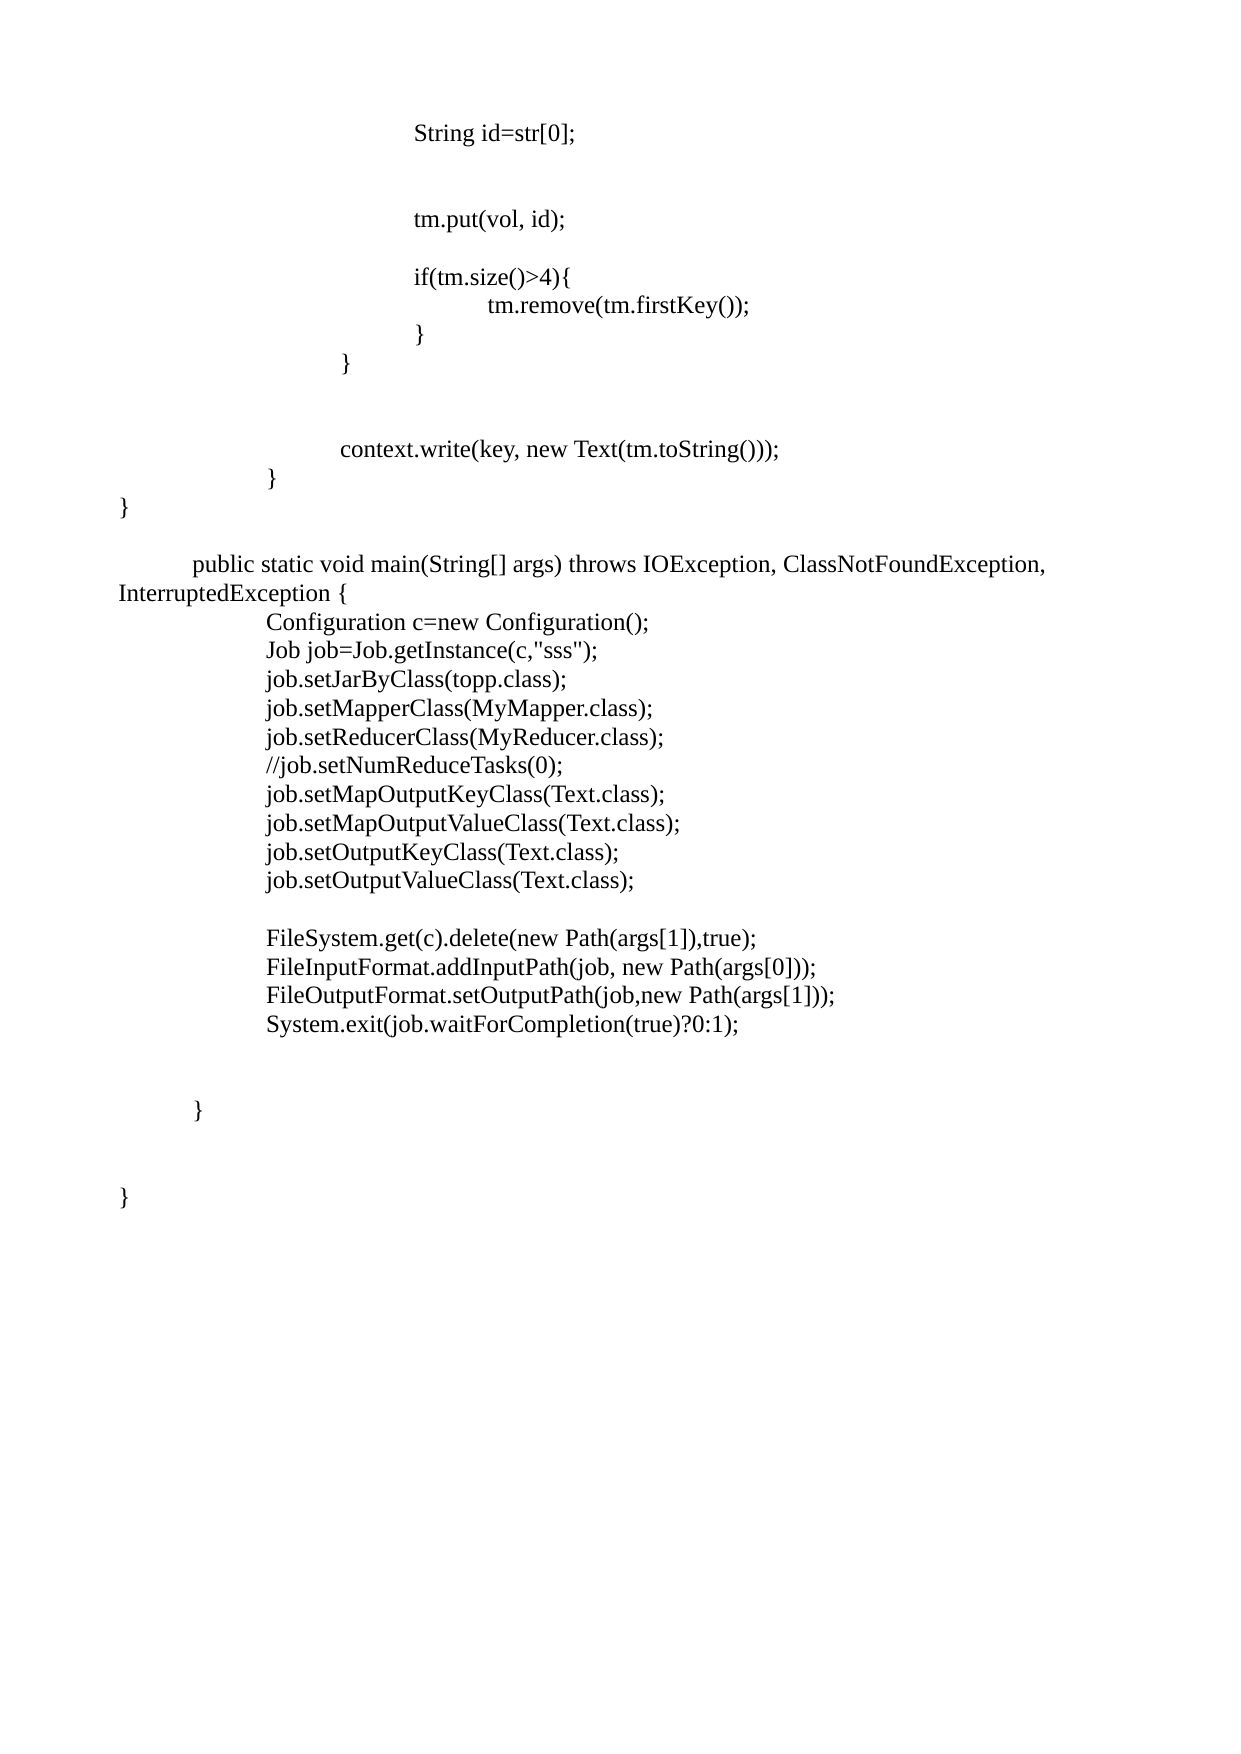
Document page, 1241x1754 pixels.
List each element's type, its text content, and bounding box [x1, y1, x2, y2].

text } [118, 492, 1122, 521]
text job.setReducerClass(MyReducer.class); [118, 722, 1122, 751]
text FileInputFormat.addInputPath(job, new Path(args[0])); [118, 952, 1122, 981]
text Job job=Job.getInstance(c,"sss"); [118, 636, 1122, 664]
text if(tm.size()>4){ [118, 262, 1122, 291]
text FileSystem.get(c).delete(new Path(args[1]),true); [118, 923, 1122, 952]
text job.setMapperClass(MyMapper.class); [118, 693, 1122, 722]
text job.setOutputKeyClass(Text.class); [118, 837, 1122, 866]
text } [118, 1096, 1122, 1124]
text System.exit(job.waitForCompletion(true)?0:1); [118, 1009, 1122, 1038]
text job.setMapOutputKeyClass(Text.class); [118, 779, 1122, 808]
text tm.remove(tm.firstKey()); [118, 291, 1122, 319]
text String id=str[0]; [118, 118, 1122, 147]
text tm.put(vol, id); [118, 204, 1122, 233]
text } [118, 348, 1122, 377]
text FileOutputFormat.setOutputPath(job,new Path(args[1])); [118, 981, 1122, 1009]
text job.setJarByClass(topp.class); [118, 664, 1122, 693]
text } [118, 463, 1122, 492]
text } [118, 319, 1122, 348]
text } [118, 1182, 1122, 1211]
text job.setOutputValueClass(Text.class); [118, 866, 1122, 894]
text context.write(key, new Text(tm.toString())); [118, 434, 1122, 463]
text //job.setNumReduceTasks(0); [118, 751, 1122, 779]
text Configuration c=new Configuration(); [118, 607, 1122, 636]
text public static void main(String[] args) throws IOException, ClassNotFoundException, InterruptedException { [118, 549, 1122, 607]
text job.setMapOutputValueClass(Text.class); [118, 808, 1122, 837]
